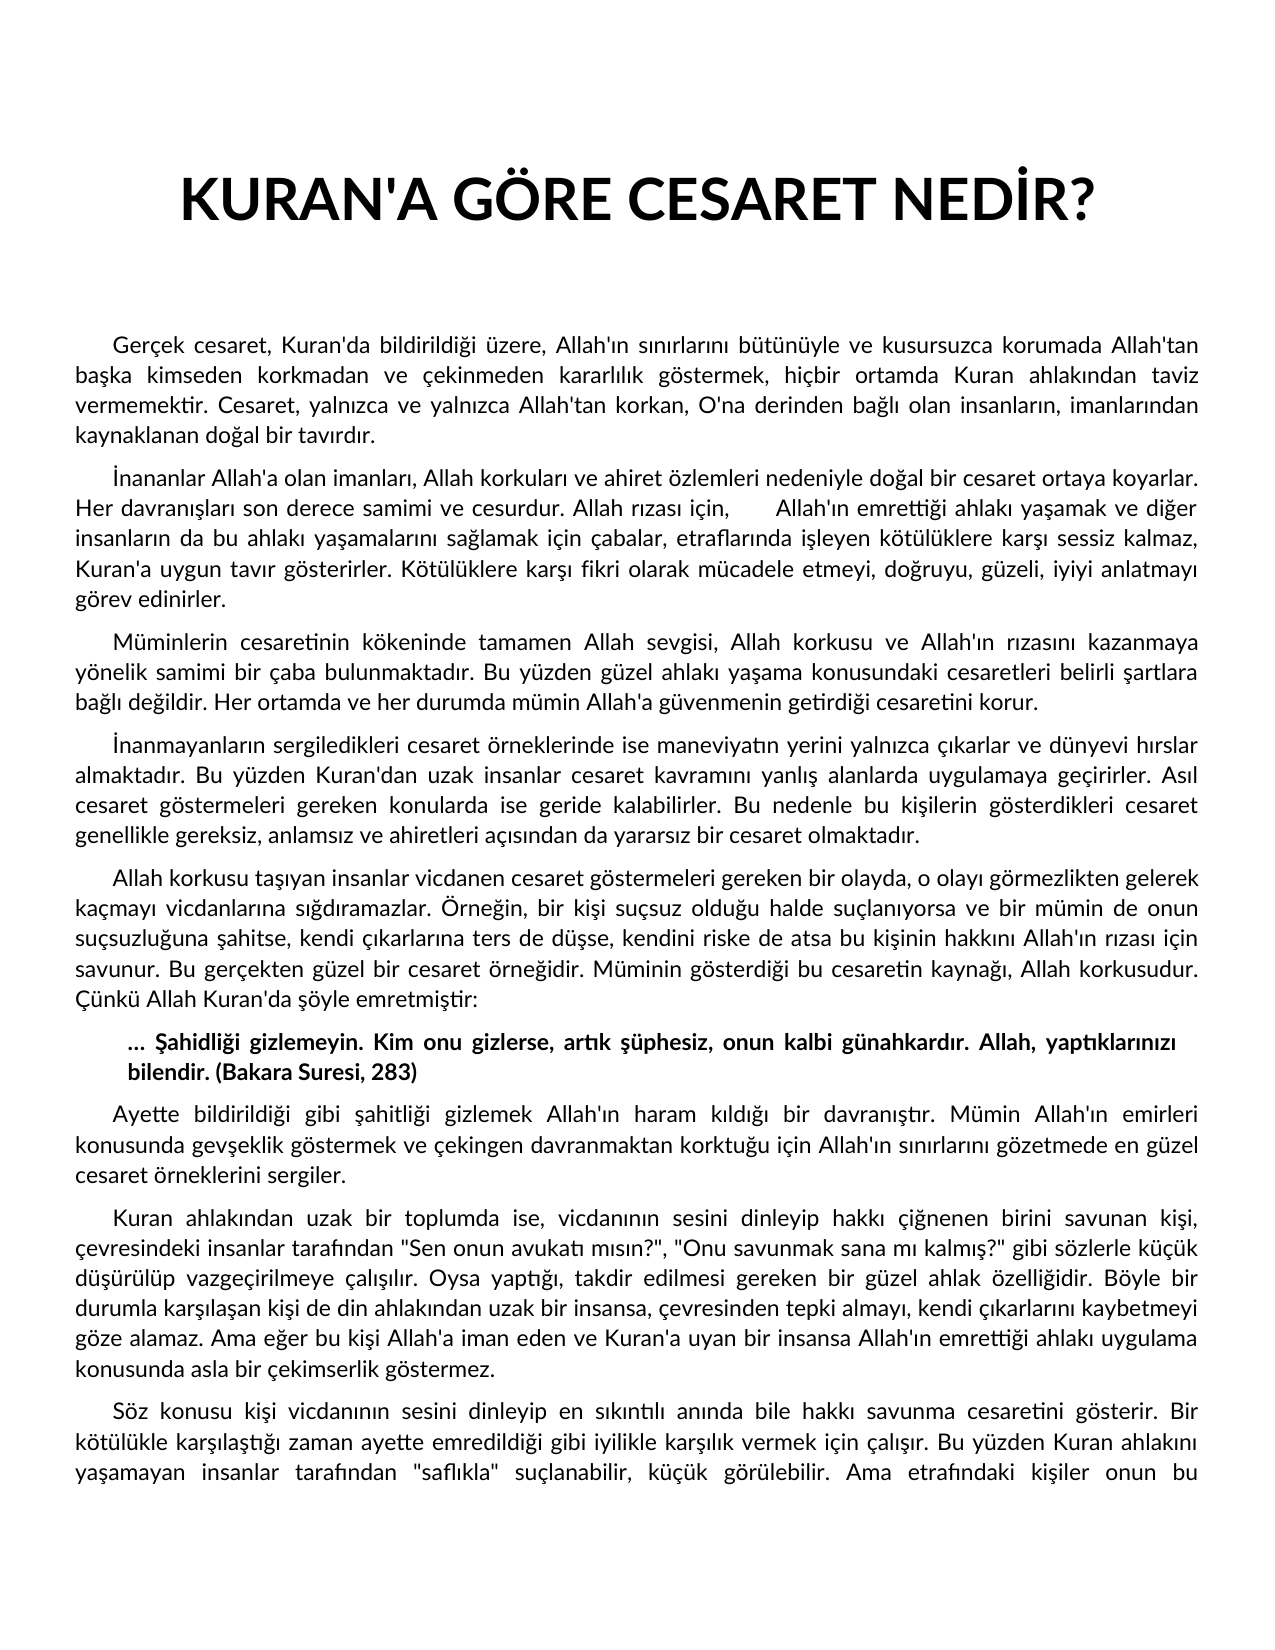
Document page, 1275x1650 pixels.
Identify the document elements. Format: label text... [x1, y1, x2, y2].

text Söz konusu kişi vicdanının sesini dinleyip en sıkıntılı anında bile hakkı savunma cesaretini gösterir. Bir kötülükle karşılaştığı zaman ayette emredildiği gibi iyilikle karşılık vermek için çalışır. Bu yüzden Kuran ahlakını yaşamayan insanlar tarafından "saflıkla" suçlanabilir, küçük görülebilir. Ama etrafındaki kişiler onun bu [75, 1397, 1200, 1485]
text Ayette bildirildiği gibi şahitliği gizlemek Allah'ın haram kıldığı bir davranıştır. Mümin Allah'ın emirleri konusunda gevşeklik göstermek ve çekingen davranmaktan korktuğu için Allah'ın sınırlarını gözetmede en güzel cesaret örneklerini sergiler. [75, 1100, 1200, 1188]
text Müminlerin cesaretinin kökeninde tamamen Allah sevgisi, Allah korkusu ve Allah'ın rızasını kazanmaya yönelik samimi bir çaba bulunmaktadır. Bu yüzden güzel ahlakı yaşama konusundaki cesaretleri belirli şartlara bağlı değildir. Her ortamda ve her durumda mümin Allah'a güvenmenin getirdiği cesaretini korur. [75, 627, 1200, 715]
text … Şahidliği gizlemeyin. Kim onu gizlerse, artık şüphesiz, onun kalbi günahkardır. Allah, yaptıklarınızı bilendir. (Bakara Suresi, 283) [127, 1027, 1177, 1085]
text Gerçek cesaret, Kuran'da bildirildiği üzere, Allah'ın sınırlarını bütünüyle ve kusursuzca korumada Allah'tan başka kimseden korkmadan ve çekinmeden kararlılık göstermek, hiçbir ortamda Kuran ahlakından taviz vermemektir. Cesaret, yalnızca ve yalnızca Allah'tan korkan, O'na derinden bağlı olan insanların, imanlarından kaynaklanan doğal bir tavırdır. [75, 330, 1200, 448]
text İnananlar Allah'a olan imanları, Allah korkuları ve ahiret özlemleri nedeniyle doğal bir cesaret ortaya koyarlar. Her davranışları son derece samimi ve cesurdur. Allah rızası için, Allah'ın emrettiği ahlakı yaşamak ve diğer insanların da bu ahlakı yaşamalarını sağlamak için çabalar, etraflarında işleyen kötülüklere karşı sessiz kalmaz, Kuran'a uygun tavır gösterirler. Kötülüklere karşı fikri olarak mücadele etmeyi, doğruyu, güzeli, iyiyi anlatmayı görev edinirler. [75, 464, 1200, 612]
text Allah korkusu taşıyan insanlar vicdanen cesaret göstermeleri gereken bir olayda, o olayı görmezlikten gelerek kaçmayı vicdanlarına sığdıramazlar. Örneğin, bir kişi suçsuz olduğu halde suçlanıyorsa ve bir mümin de onun suçsuzluğuna şahitse, kendi çıkarlarına ters de düşse, kendini riske de atsa bu kişinin hakkını Allah'ın rızası için savunur. Bu gerçekten güzel bir cesaret örneğidir. Müminin gösterdiği bu cesaretin kaynağı, Allah korkusudur. Çünkü Allah Kuran'da şöyle emretmiştir: [75, 864, 1200, 1012]
text Kuran ahlakından uzak bir toplumda ise, vicdanının sesini dinleyip hakkı çiğnenen birini savunan kişi, çevresindeki insanlar tarafından "Sen onun avukatı mısın?", "Onu savunmak sana mı kalmış?" gibi sözlerle küçük düşürülüp vazgeçirilmeye çalışılır. Oysa yaptığı, takdir edilmesi gereken bir güzel ahlak özelliğidir. Böyle bir durumla karşılaşan kişi de din ahlakından uzak bir insansa, çevresinden tepki almayı, kendi çıkarlarını kaybetmeyi göze alamaz. Ama eğer bu kişi Allah'a iman eden ve Kuran'a uyan bir insansa Allah'ın emrettiği ahlakı uygulama konusunda asla bir çekimserlik göstermez. [75, 1203, 1200, 1382]
text İnanmayanların sergiledikleri cesaret örneklerinde ise maneviyatın yerini yalnızca çıkarlar ve dünyevi hırslar almaktadır. Bu yüzden Kuran'dan uzak insanlar cesaret kavramını yanlış alanlarda uygulamaya geçirirler. Asıl cesaret göstermeleri gereken konularda ise geride kalabilirler. Bu nedenle bu kişilerin gösterdikleri cesaret genellikle gereksiz, anlamsız ve ahiretleri açısından da yararsız bir cesaret olmaktadır. [75, 730, 1200, 848]
subtitle KURAN'A GÖRE CESARET NEDİR? [75, 162, 1200, 232]
